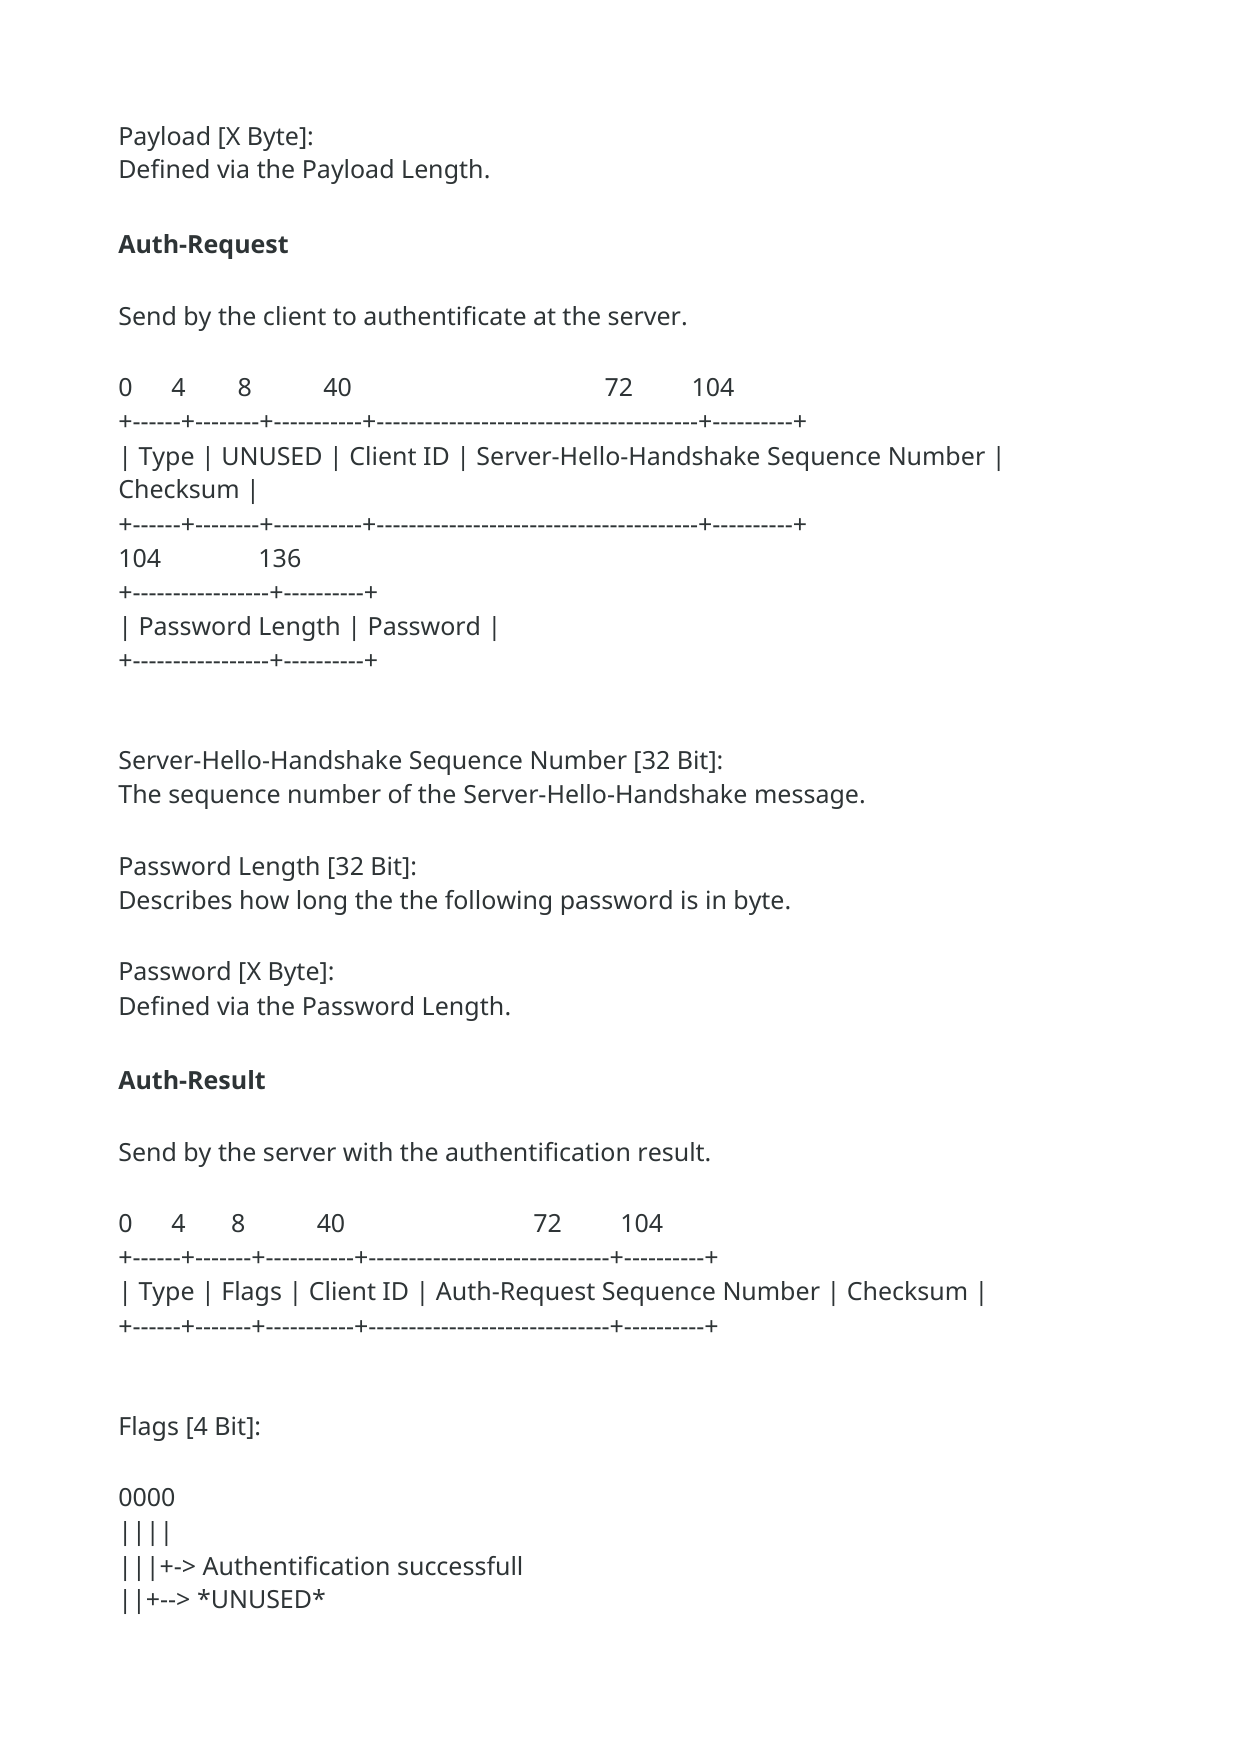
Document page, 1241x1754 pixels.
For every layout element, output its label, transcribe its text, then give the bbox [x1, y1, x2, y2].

text +------+-------+-----------+------------------------------+----------+ [118, 1308, 1122, 1342]
text +------+-------+-----------+------------------------------+----------+ [118, 1240, 1122, 1274]
text Send by the client to authentificate at the server. [118, 298, 1122, 332]
text 104 136 [118, 540, 1122, 574]
text |||| [118, 1514, 1122, 1548]
text | Type | Flags | Client ID | Auth-Request Sequence Number | Checksum | [118, 1274, 1122, 1308]
text Password Length [32 Bit]: Describes how long the the following password is in byte. [118, 848, 1122, 917]
text 0 4 8 40 72 104 [118, 370, 1122, 404]
text +------+--------+-----------+----------------------------------------+----------+ [118, 506, 1122, 540]
text Flags [4 Bit]: [118, 1408, 1122, 1442]
text Send by the server with the authentification result. [118, 1134, 1122, 1168]
text Password [X Byte]: Defined via the Password Length. [118, 954, 1122, 1022]
text Auth-Request [118, 227, 1122, 261]
text +-----------------+----------+ [118, 574, 1122, 608]
text 0 4 8 40 72 104 [118, 1206, 1122, 1240]
text 0000 [118, 1480, 1122, 1514]
text Server-Hello-Handshake Sequence Number [32 Bit]: The sequence number of the Server-Hello-Handshake message. [118, 743, 1122, 811]
text | Password Length | Password | [118, 608, 1122, 642]
text | Type | UNUSED | Client ID | Server-Hello-Handshake Sequence Number | Checksum | [118, 438, 1122, 506]
text ||+--> *UNUSED* [118, 1582, 1122, 1616]
text Auth-Result [118, 1063, 1122, 1097]
text +------+--------+-----------+----------------------------------------+----------+ [118, 404, 1122, 438]
text Payload [X Byte]: Defined via the Payload Length. [118, 118, 1122, 186]
text |||+-> Authentification successfull [118, 1548, 1122, 1582]
text +-----------------+----------+ [118, 642, 1122, 677]
